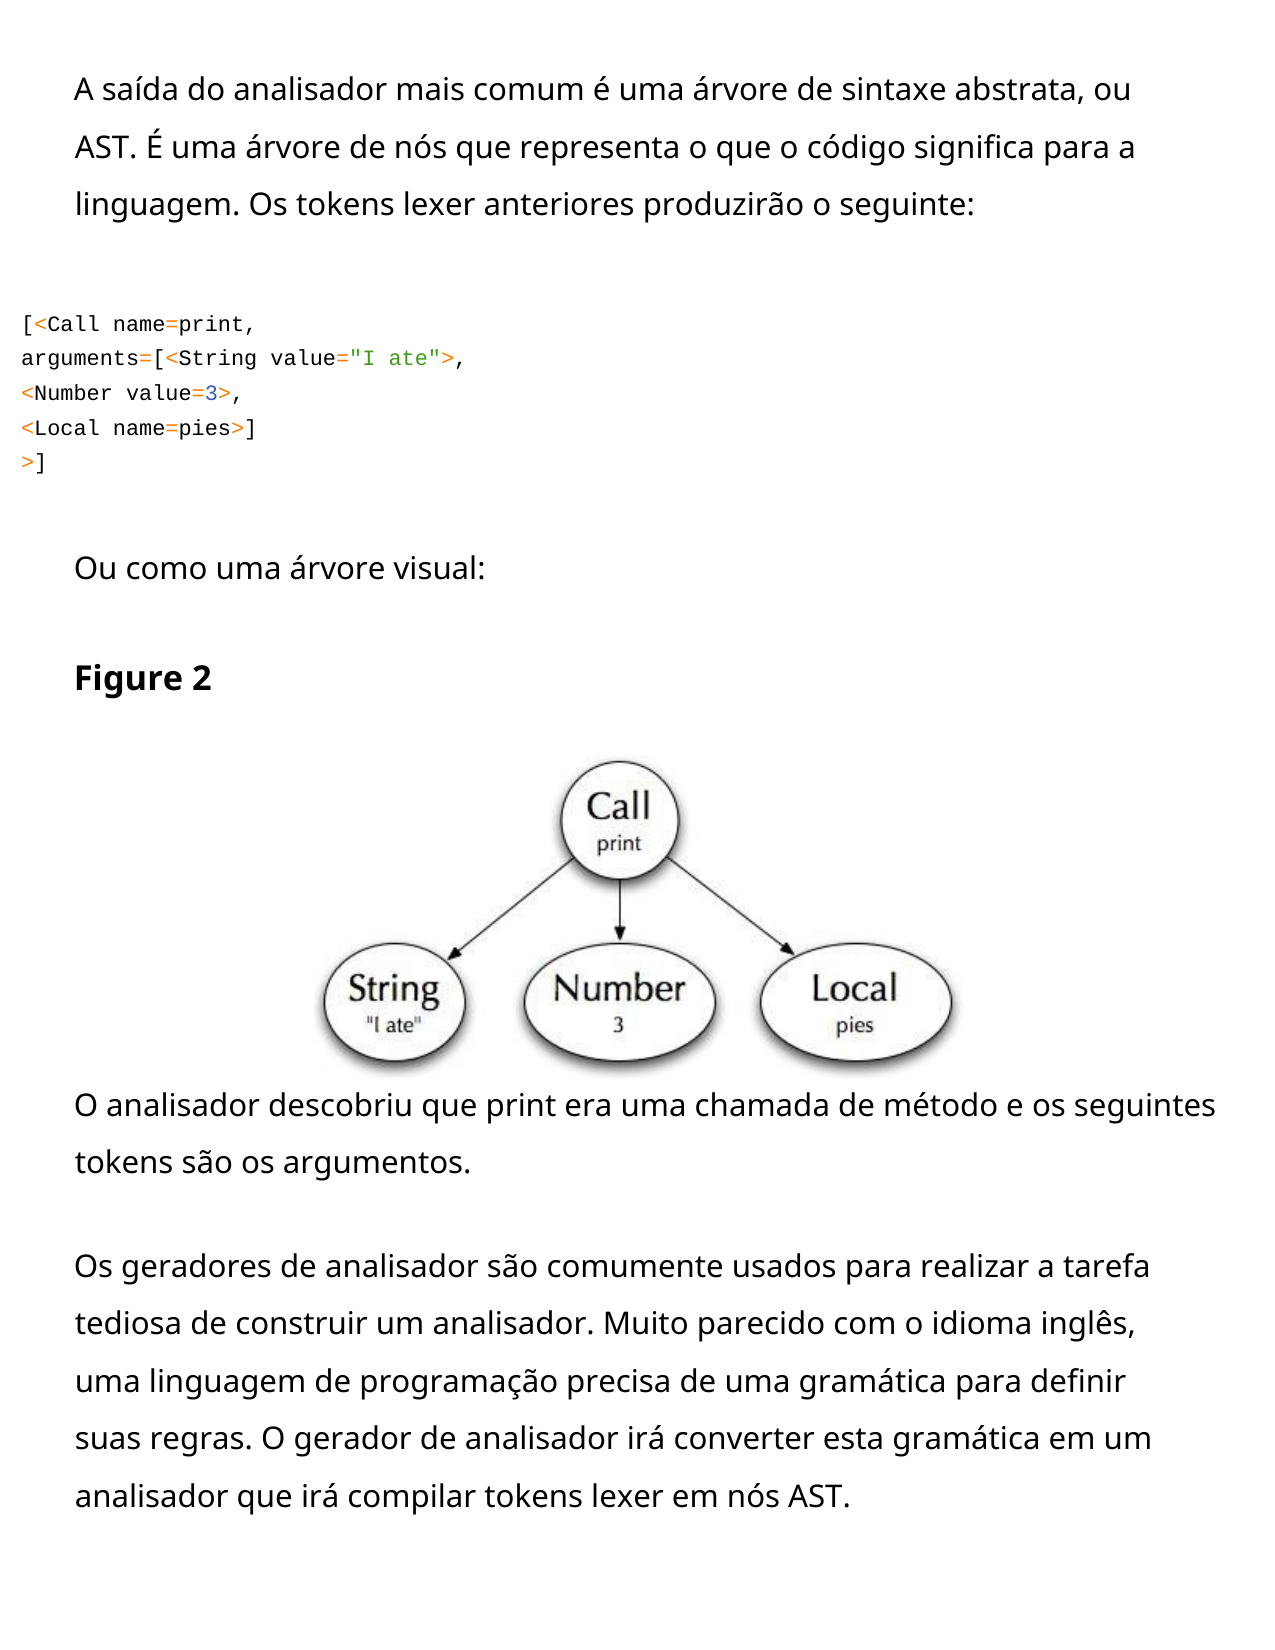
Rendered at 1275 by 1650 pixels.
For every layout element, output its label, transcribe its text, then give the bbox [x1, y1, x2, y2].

text A saída do analisador mais comum é uma árvore de sintaxe abstrata, ou AST. É uma árvore de nós que representa o que o código significa para a linguagem. Os tokens lexer anteriores produzirão o seguinte: [73, 67, 1191, 225]
text Ou como uma árvore visual: [73, 546, 1191, 588]
text Figure 2 [73, 654, 1223, 701]
list arguments=[<String value="I ate">, [0, 347, 1274, 372]
list <Local name=pies>] [0, 417, 1274, 442]
list <Number value=3>, [0, 382, 1274, 407]
text O analisador descobriu que print era uma chamada de método e os seguintes tokens são os argumentos. [73, 1083, 1274, 1183]
list >] [0, 452, 1274, 476]
text Os geradores de analisador são comumente usados para realizar a tarefa tediosa de construir um analisador. Muito parecido com o idioma inglês, uma linguagem de programação precisa de uma gramática para definir suas regras. O gerador de analisador irá converter esta gramática em um analisador que irá compilar tokens lexer em nós AST. [73, 1244, 1191, 1516]
list [<Call name=print, [0, 313, 1274, 338]
